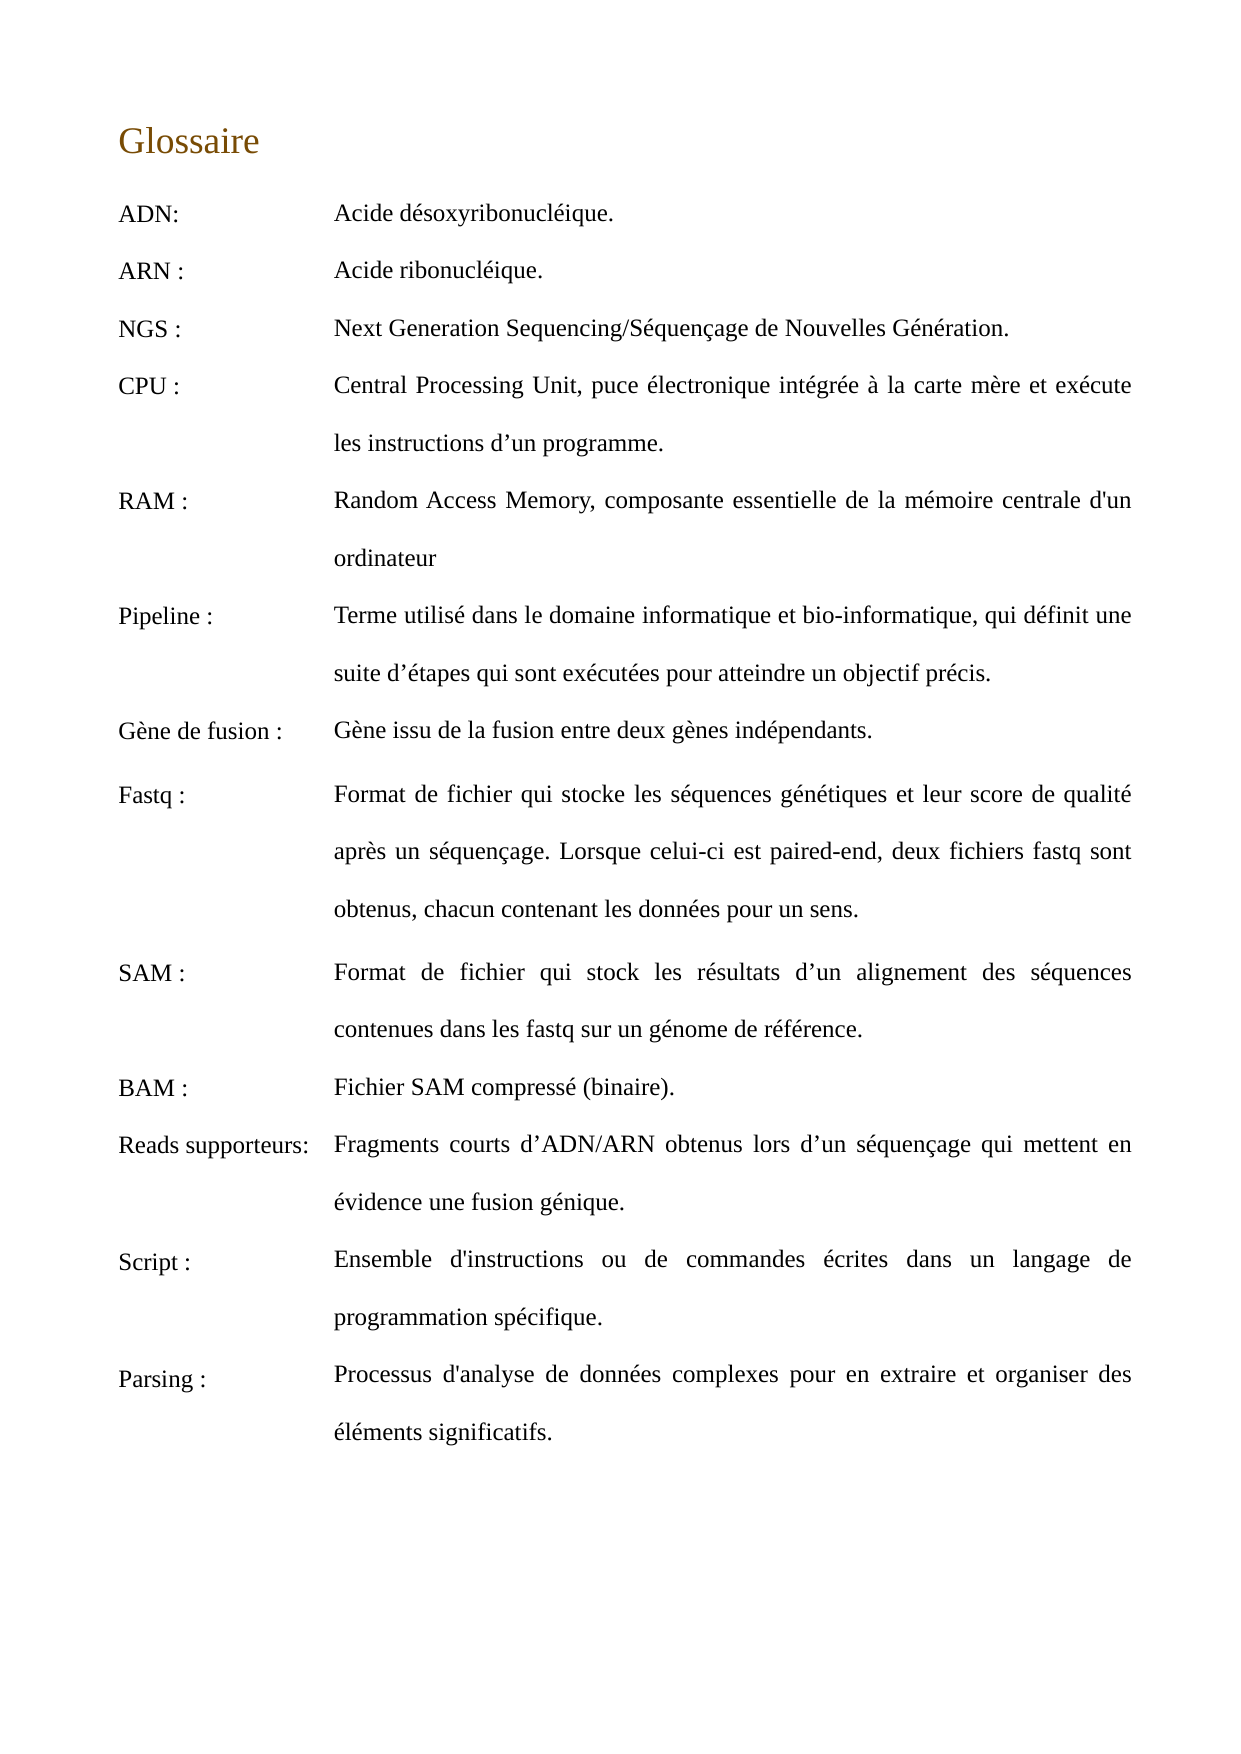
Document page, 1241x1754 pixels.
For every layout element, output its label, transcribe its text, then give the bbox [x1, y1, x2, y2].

text Fastq : [118, 780, 1122, 808]
text BAM : [118, 1073, 1122, 1102]
text Gène de fusion : [118, 716, 1122, 745]
text CPU : [118, 371, 1122, 400]
text NGS : [118, 314, 1122, 342]
text Parsing : [118, 1364, 1122, 1393]
text SAM : [118, 958, 1122, 987]
text RAM : [118, 486, 1122, 515]
text Glossaire [118, 118, 1122, 161]
text ARN : [118, 256, 1122, 285]
text Pipeline : [118, 601, 1122, 630]
text ADN: [118, 199, 1122, 227]
text Reads supporteurs: [118, 1131, 1122, 1159]
text Script : [118, 1247, 1122, 1276]
